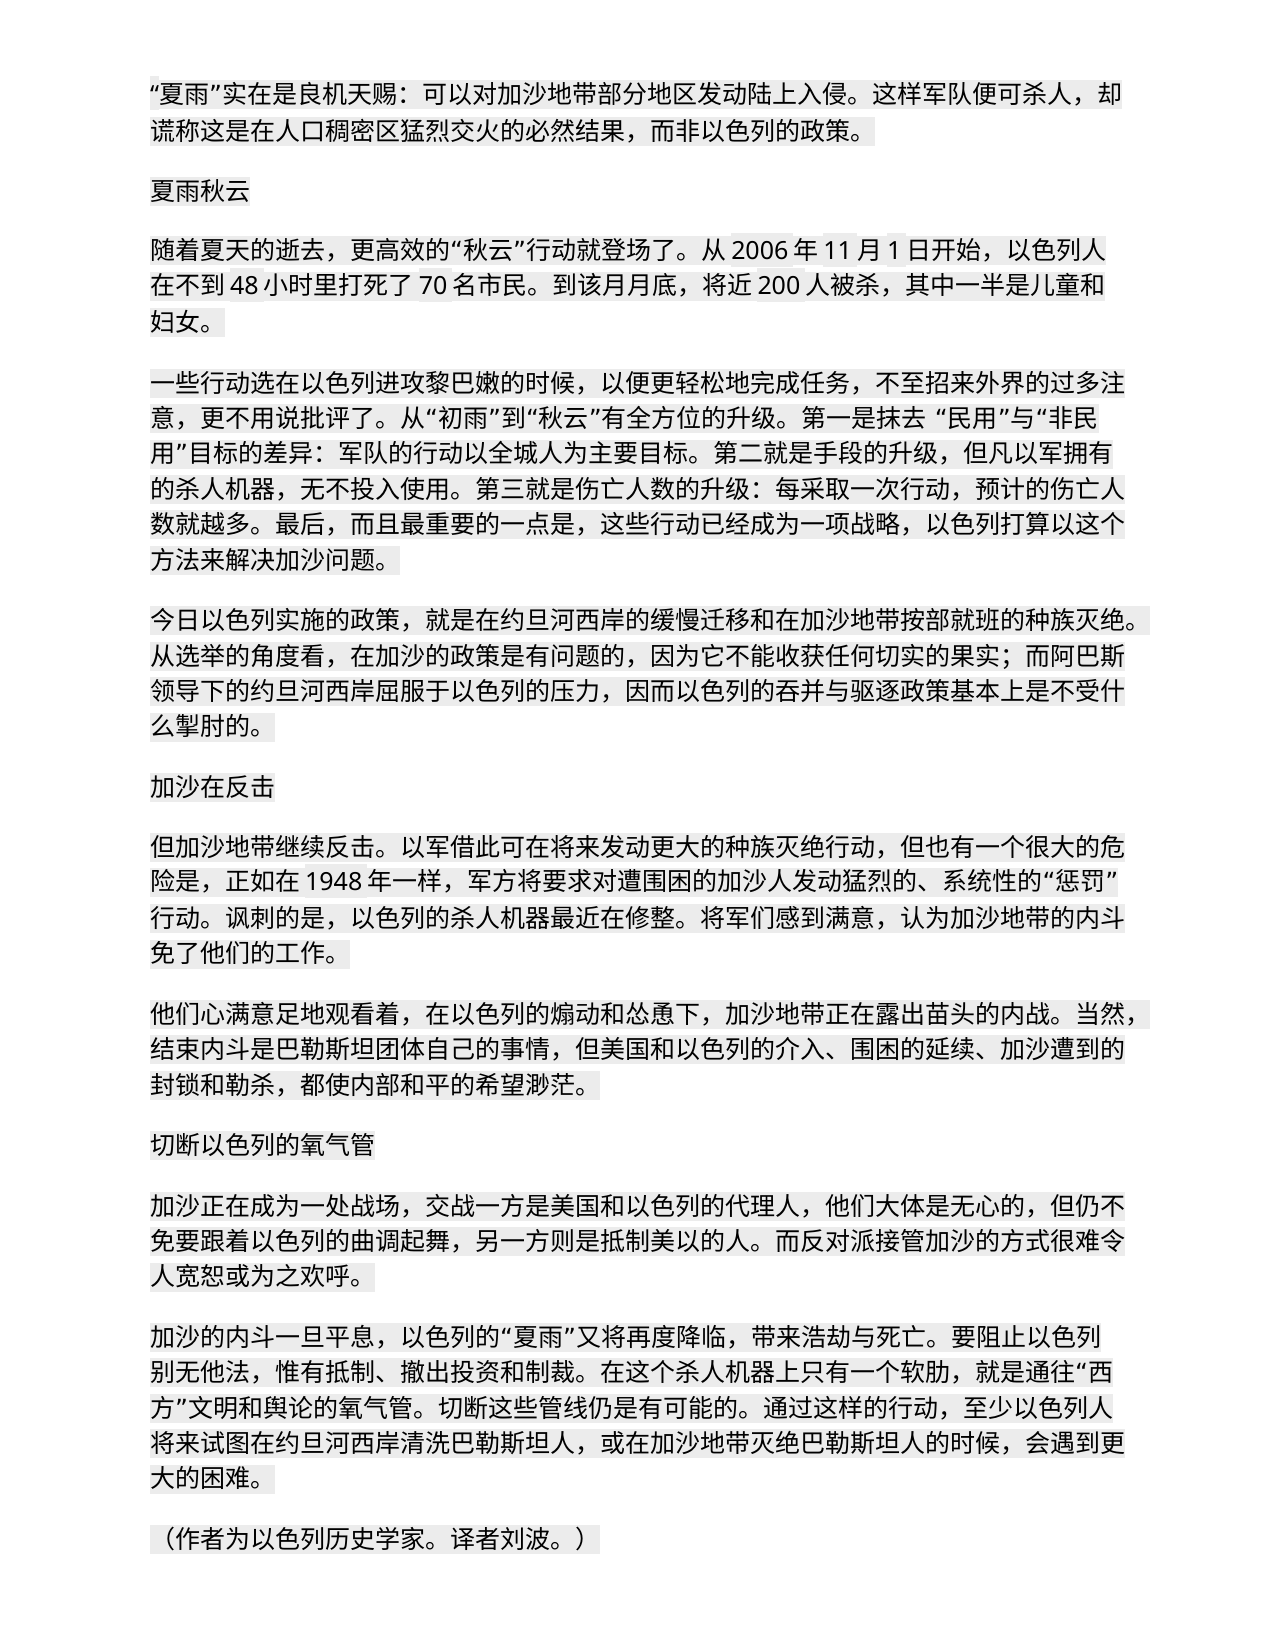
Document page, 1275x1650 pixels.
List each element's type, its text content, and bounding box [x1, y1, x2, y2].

text 加沙正在成为一处战场，交战一方是美国和以色列的代理人，他们大体是无心的，但仍不免要跟着以色列的曲调起舞，另一方则是抵制美以的人。而反对派接管加沙的方式很难令人宽恕或为之欢呼。 [150, 1185, 1125, 1292]
text 今日以色列实施的政策，就是在约旦河西岸的缓慢迁移和在加沙地带按部就班的种族灭绝。从选举的角度看，在加沙的政策是有问题的，因为它不能收获任何切实的果实；而阿巴斯领导下的约旦河西岸屈服于以色列的压力，因而以色列的吞并与驱逐政策基本上是不受什么掣肘的。 [150, 600, 1125, 742]
text 切断以色列的氧气管 [150, 1125, 1125, 1160]
text 一些行动选在以色列进攻黎巴嫩的时候，以便更轻松地完成任务，不至招来外界的过多注意，更不用说批评了。从“初雨”到“秋云”有全方位的升级。第一是抹去 “民用”与“非民用”目标的差异：军队的行动以全城人为主要目标。第二就是手段的升级，但凡以军拥有的杀人机器，无不投入使用。第三就是伤亡人数的升级：每采取一次行动，预计的伤亡人数就越多。最后，而且最重要的一点是，这些行动已经成为一项战略，以色列打算以这个方法来解决加沙问题。 [150, 362, 1125, 575]
text 随着夏天的逝去，更高效的“秋云”行动就登场了。从2006年11月1日开始，以色列人在不到48小时里打死了70名市民。到该月月底，将近200人被杀，其中一半是儿童和妇女。 [150, 231, 1125, 337]
text 但加沙地带继续反击。以军借此可在将来发动更大的种族灭绝行动，但也有一个很大的危险是，正如在1948年一样，军方将要求对遭围困的加沙人发动猛烈的、系统性的“惩罚”行动。讽刺的是，以色列的杀人机器最近在修整。将军们感到满意，认为加沙地带的内斗免了他们的工作。 [150, 827, 1125, 969]
text 加沙在反击 [150, 767, 1125, 802]
text 加沙的内斗一旦平息，以色列的“夏雨”又将再度降临，带来浩劫与死亡。要阻止以色列别无他法，惟有抵制、撤出投资和制裁。在这个杀人机器上只有一个软肋，就是通往“西方”文明和舆论的氧气管。切断这些管线仍是有可能的。通过这样的行动，至少以色列人将来试图在约旦河西岸清洗巴勒斯坦人，或在加沙地带灭绝巴勒斯坦人的时候，会遇到更大的困难。 [150, 1317, 1125, 1494]
text 他们心满意足地观看着，在以色列的煽动和怂恿下，加沙地带正在露出苗头的内战。当然，结束内斗是巴勒斯坦团体自己的事情，但美国和以色列的介入、围困的延续、加沙遭到的封锁和勒杀，都使内部和平的希望渺茫。 [150, 994, 1125, 1100]
text 夏雨秋云 [150, 171, 1125, 206]
text “夏雨”实在是良机天赐：可以对加沙地带部分地区发动陆上入侵。这样军队便可杀人，却谎称这是在人口稠密区猛烈交火的必然结果，而非以色列的政策。 [150, 75, 1125, 146]
text （作者为以色列历史学家。译者刘波。） [150, 1519, 1125, 1554]
